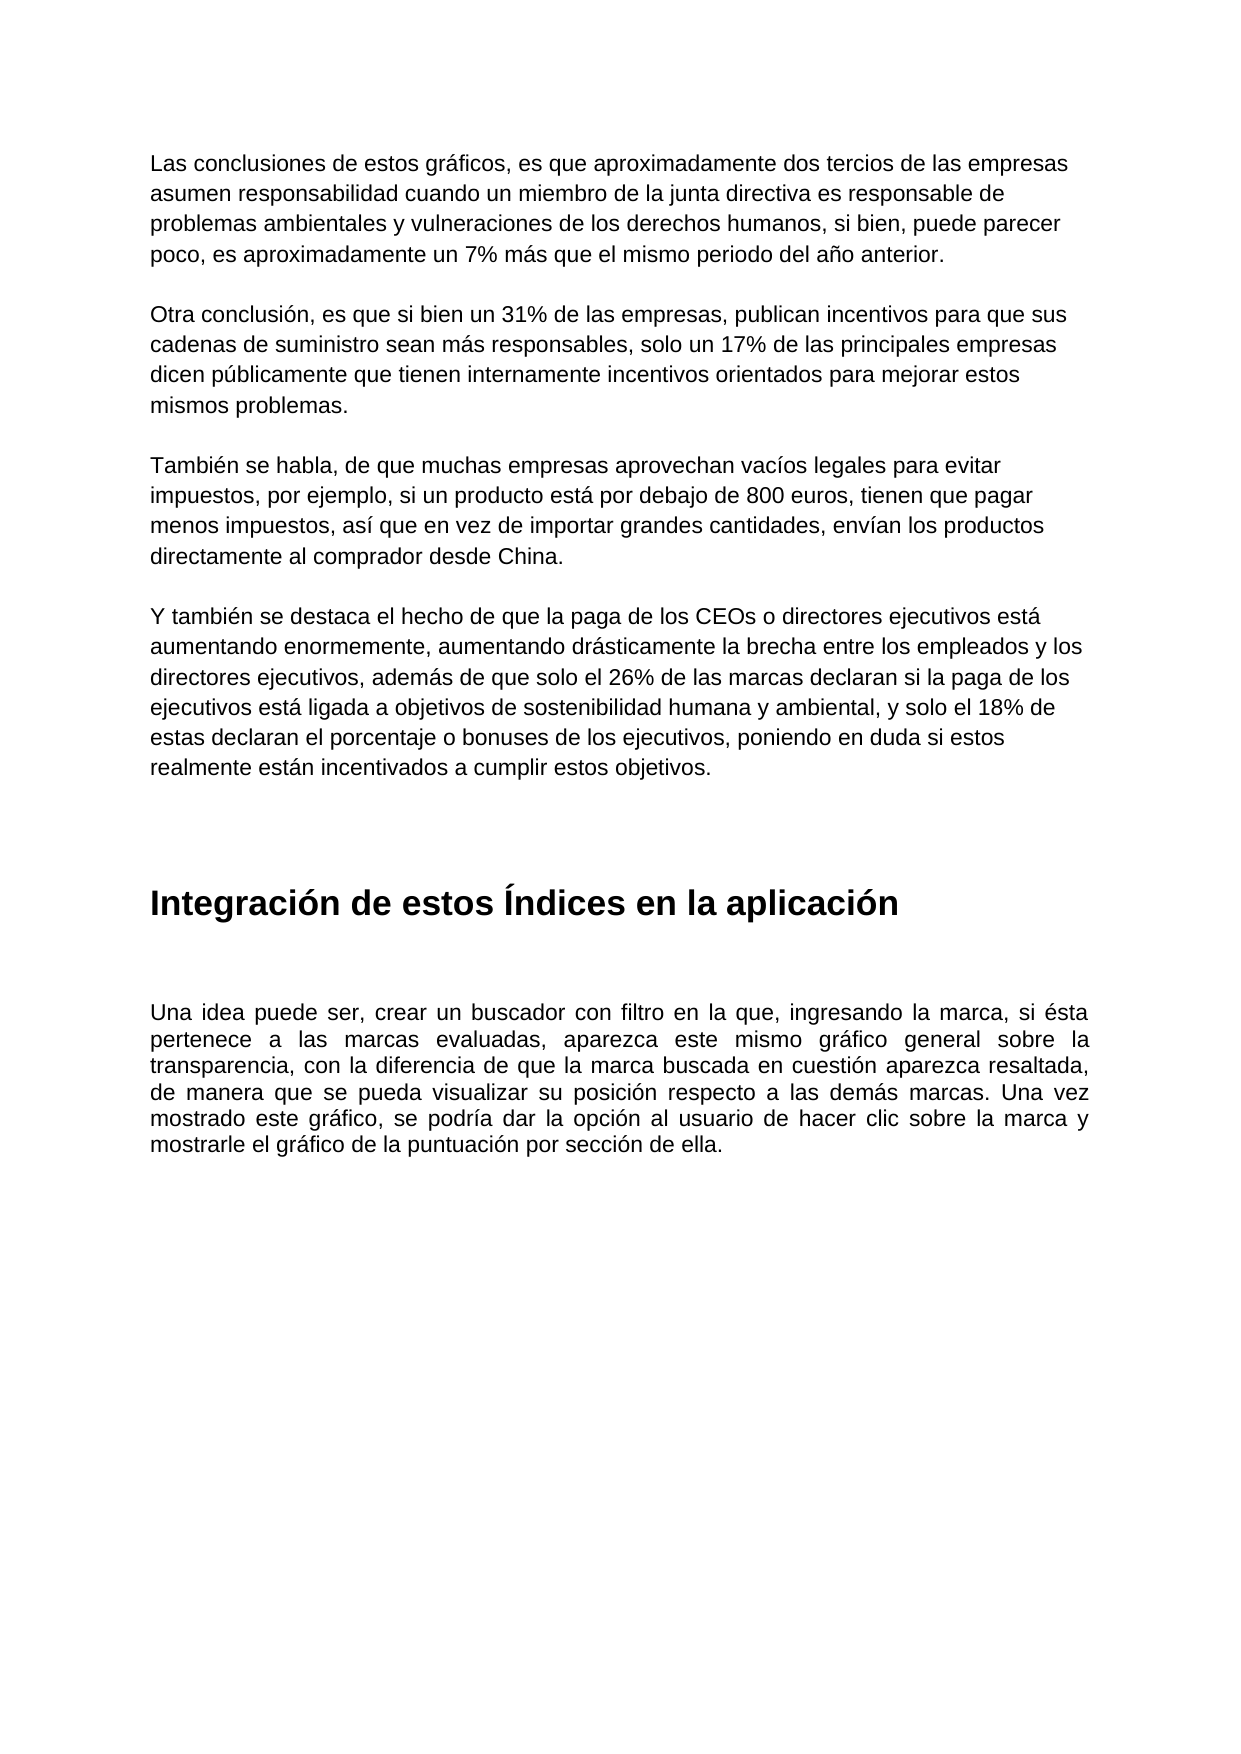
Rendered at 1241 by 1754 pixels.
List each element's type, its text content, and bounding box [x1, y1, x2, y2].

subtitle Integración de estos Índices en la aplicación [150, 882, 1090, 923]
text Y también se destaca el hecho de que la paga de los CEOs o directores ejecutivos está aumentando enormemente, aumentando drásticamente la brecha entre los empleados y los directores ejecutivos, además de que solo el 26% de las marcas declaran si la paga de los ejecutivos está ligada a objetivos de sostenibilidad humana y ambiental, y solo el 18% de estas declaran el porcentaje o bonuses de los ejecutivos, poniendo en duda si estos realmente están incentivados a cumplir estos objetivos. [150, 603, 1090, 781]
text Otra conclusión, es que si bien un 31% de las empresas, publican incentivos para que sus cadenas de suministro sean más responsables, solo un 17% de las principales empresas dicen públicamente que tienen internamente incentivos orientados para mejorar estos mismos problemas. [150, 301, 1090, 418]
text Una idea puede ser, crear un buscador con filtro en la que, ingresando la marca, si ésta pertenece a las marcas evaluadas, aparezca este mismo gráfico general sobre la transparencia, con la diferencia de que la marca buscada en cuestión aparezca resaltada, de manera que se pueda visualizar su posición respecto a las demás marcas. Una vez mostrado este gráfico, se podría dar la opción al usuario de hacer clic sobre la marca y mostrarle el gráfico de la puntuación por sección de ella. [150, 999, 1090, 1157]
text Las conclusiones de estos gráficos, es que aproximadamente dos tercios de las empresas asumen responsabilidad cuando un miembro de la junta directiva es responsable de problemas ambientales y vulneraciones de los derechos humanos, si bien, puede parecer poco, es aproximadamente un 7% más que el mismo periodo del año anterior. [150, 150, 1090, 267]
text También se habla, de que muchas empresas aprovechan vacíos legales para evitar impuestos, por ejemplo, si un producto está por debajo de 800 euros, tienen que pagar menos impuestos, así que en vez de importar grandes cantidades, envían los productos directamente al comprador desde China. [150, 452, 1090, 569]
